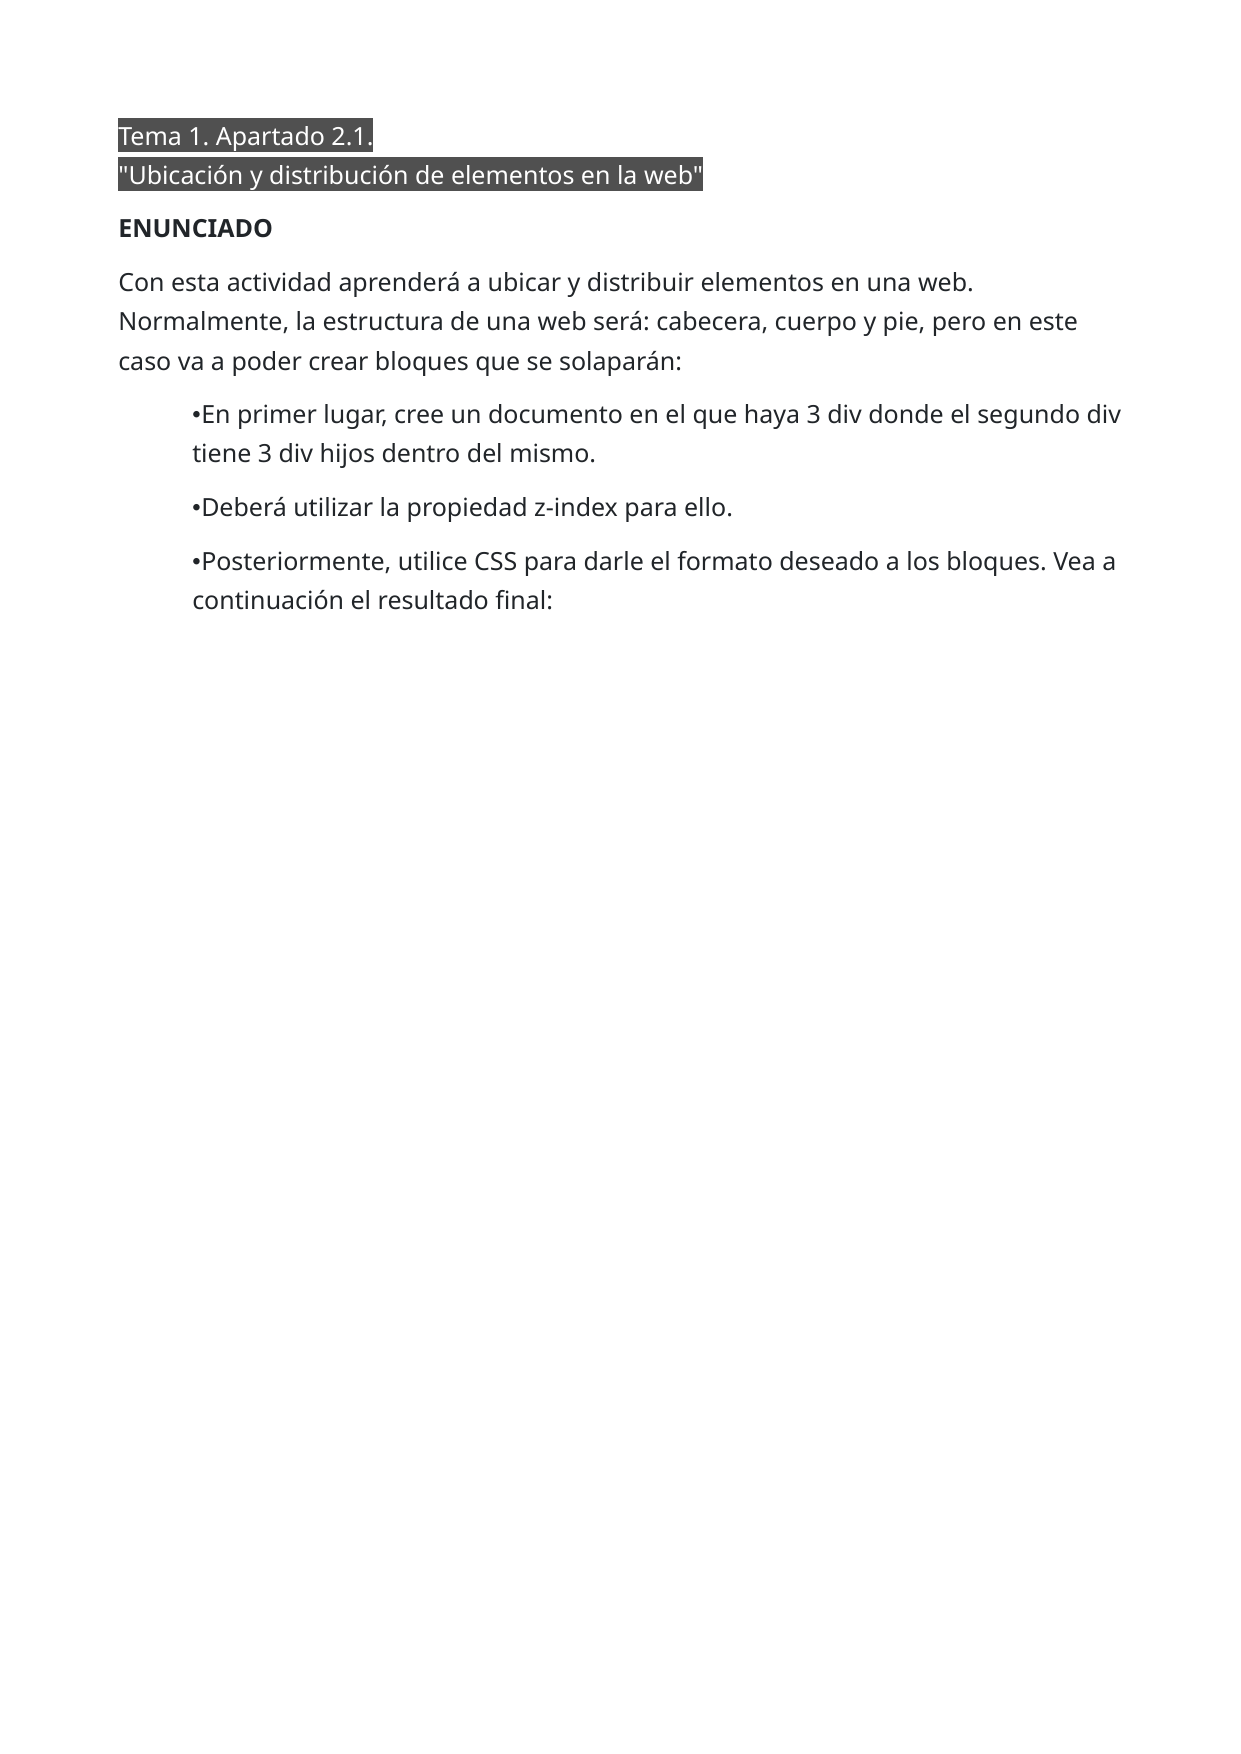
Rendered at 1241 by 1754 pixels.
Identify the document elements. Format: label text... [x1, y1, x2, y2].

text ENUNCIADO [118, 211, 1122, 245]
list En primer lugar, cree un documento en el que haya 3 div donde el segundo div tiene 3 div hijos dentro del mismo. [118, 397, 1122, 470]
list Posteriormente, utilice CSS para darle el formato deseado a los bloques. Vea a continuación el resultado final: [118, 543, 1122, 617]
text Con esta actividad aprenderá a ubicar y distribuir elementos en una web. Normalmente, la estructura de una web será: cabecera, cuerpo y pie, pero en este caso va a poder crear bloques que se solaparán: [118, 265, 1122, 377]
text Tema 1. Apartado 2.1. "Ubicación y distribución de elementos en la web" [118, 118, 1122, 191]
list Deberá utilizar la propiedad z-index para ello. [118, 490, 1122, 524]
